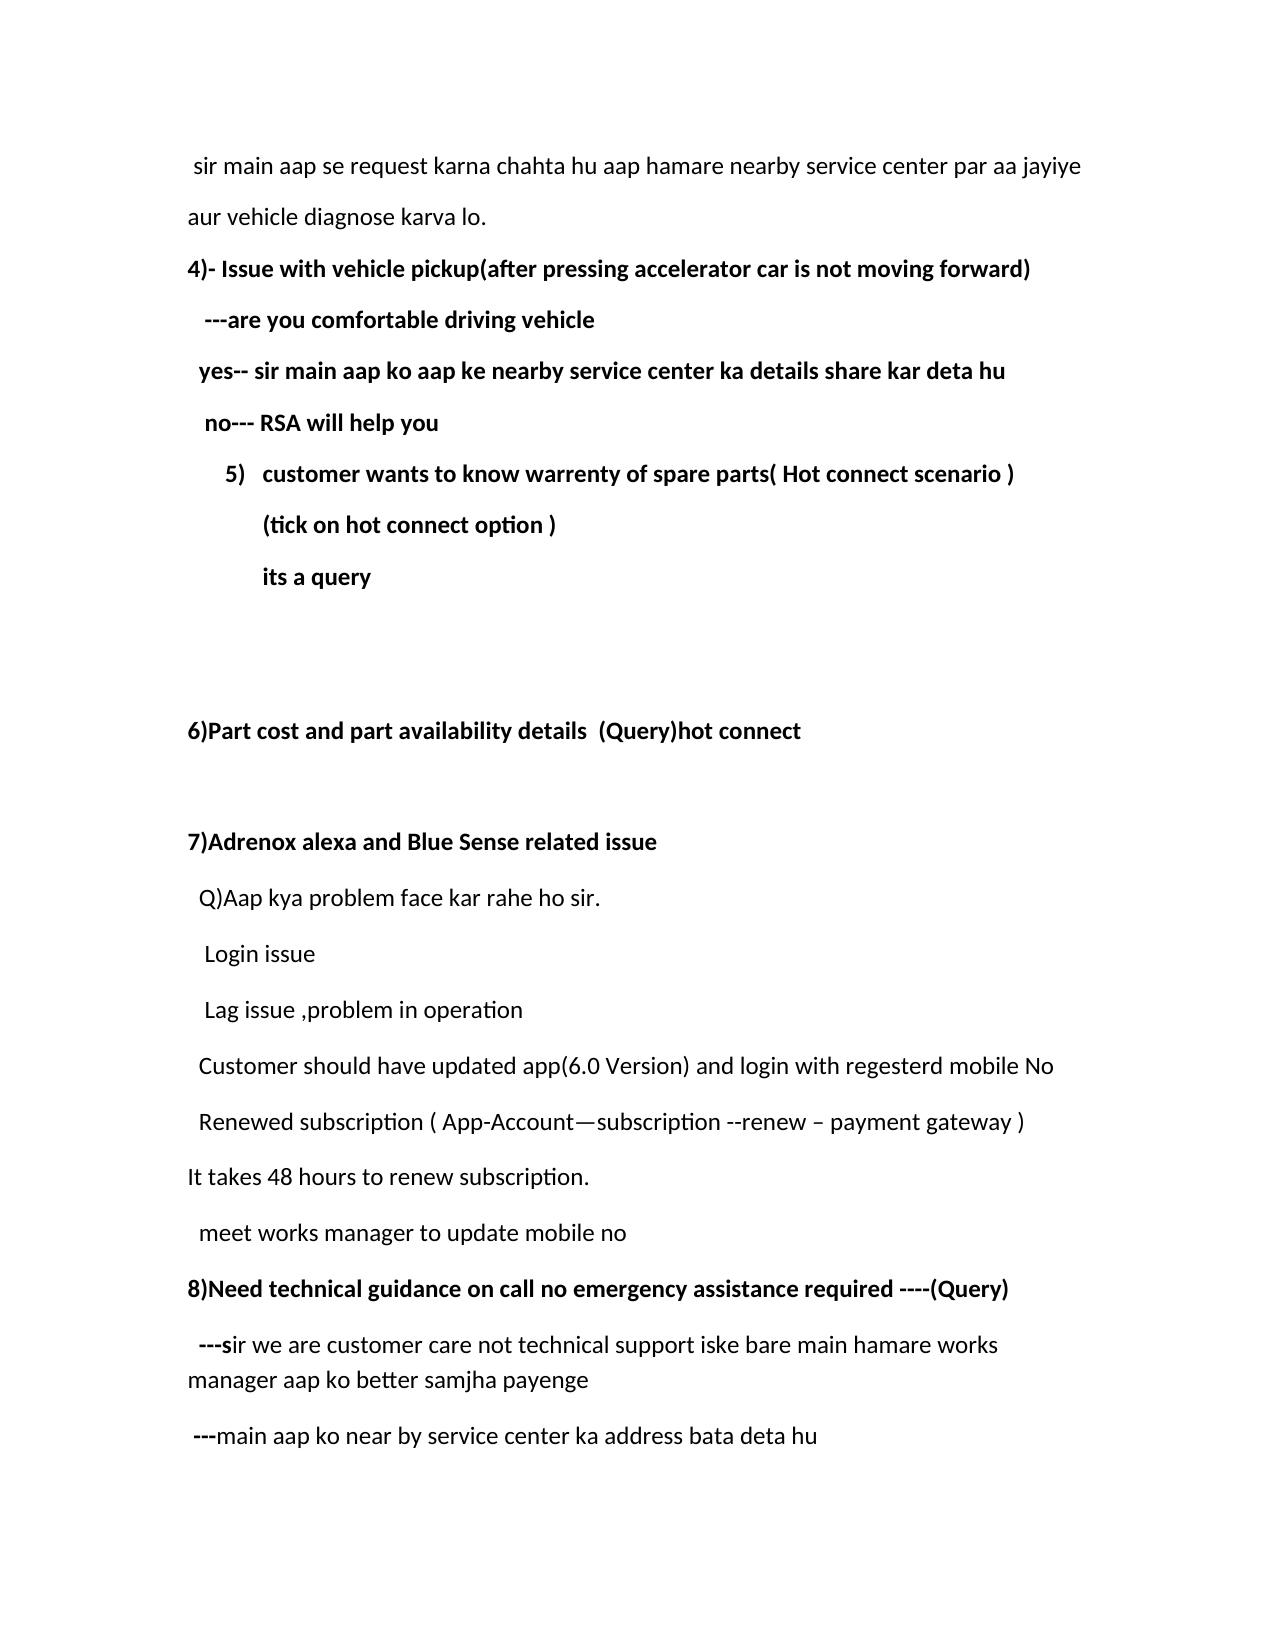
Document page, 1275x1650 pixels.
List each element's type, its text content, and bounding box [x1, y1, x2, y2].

text 6)Part cost and part availability details (Query)hot connect [187, 715, 1087, 745]
text meet works manager to update mobile no [187, 1217, 1087, 1248]
text Renewed subscription ( App-Account—subscription --renew – payment gateway ) [187, 1106, 1087, 1136]
list (tick on hot connect option ) [225, 509, 1087, 540]
text 8)Need technical guidance on call no emergency assistance required ----(Query) [187, 1273, 1087, 1304]
text aur vehicle diagnose karva lo. [187, 201, 1087, 232]
text Lag issue ,problem in operation [187, 994, 1087, 1024]
text ---sir we are customer care not technical support iske bare main hamare works manager aap ko better samjha payenge [187, 1329, 1087, 1394]
text 7)Adrenox alexa and Blue Sense related issue [187, 827, 1087, 857]
text ---are you comfortable driving vehicle [187, 304, 1087, 334]
text ---main aap ko near by service center ka address bata deta hu [187, 1420, 1087, 1450]
text 4)- Issue with vehicle pickup(after pressing accelerator car is not moving forward) [187, 253, 1087, 283]
list customer wants to know warrenty of spare parts( Hot connect scenario ) [225, 458, 1087, 489]
text sir main aap se request karna chahta hu aap hamare nearby service center par aa jayiye [187, 150, 1087, 181]
text It takes 48 hours to renew subscription. [187, 1162, 1087, 1192]
list its a query [225, 561, 1087, 591]
text Customer should have updated app(6.0 Version) and login with regesterd mobile No [187, 1050, 1087, 1080]
text yes-- sir main aap ko aap ke nearby service center ka details share kar deta hu [187, 355, 1087, 386]
text no--- RSA will help you [187, 407, 1087, 437]
text Login issue [187, 938, 1087, 969]
text Q)Aap kya problem face kar rahe ho sir. [187, 882, 1087, 913]
